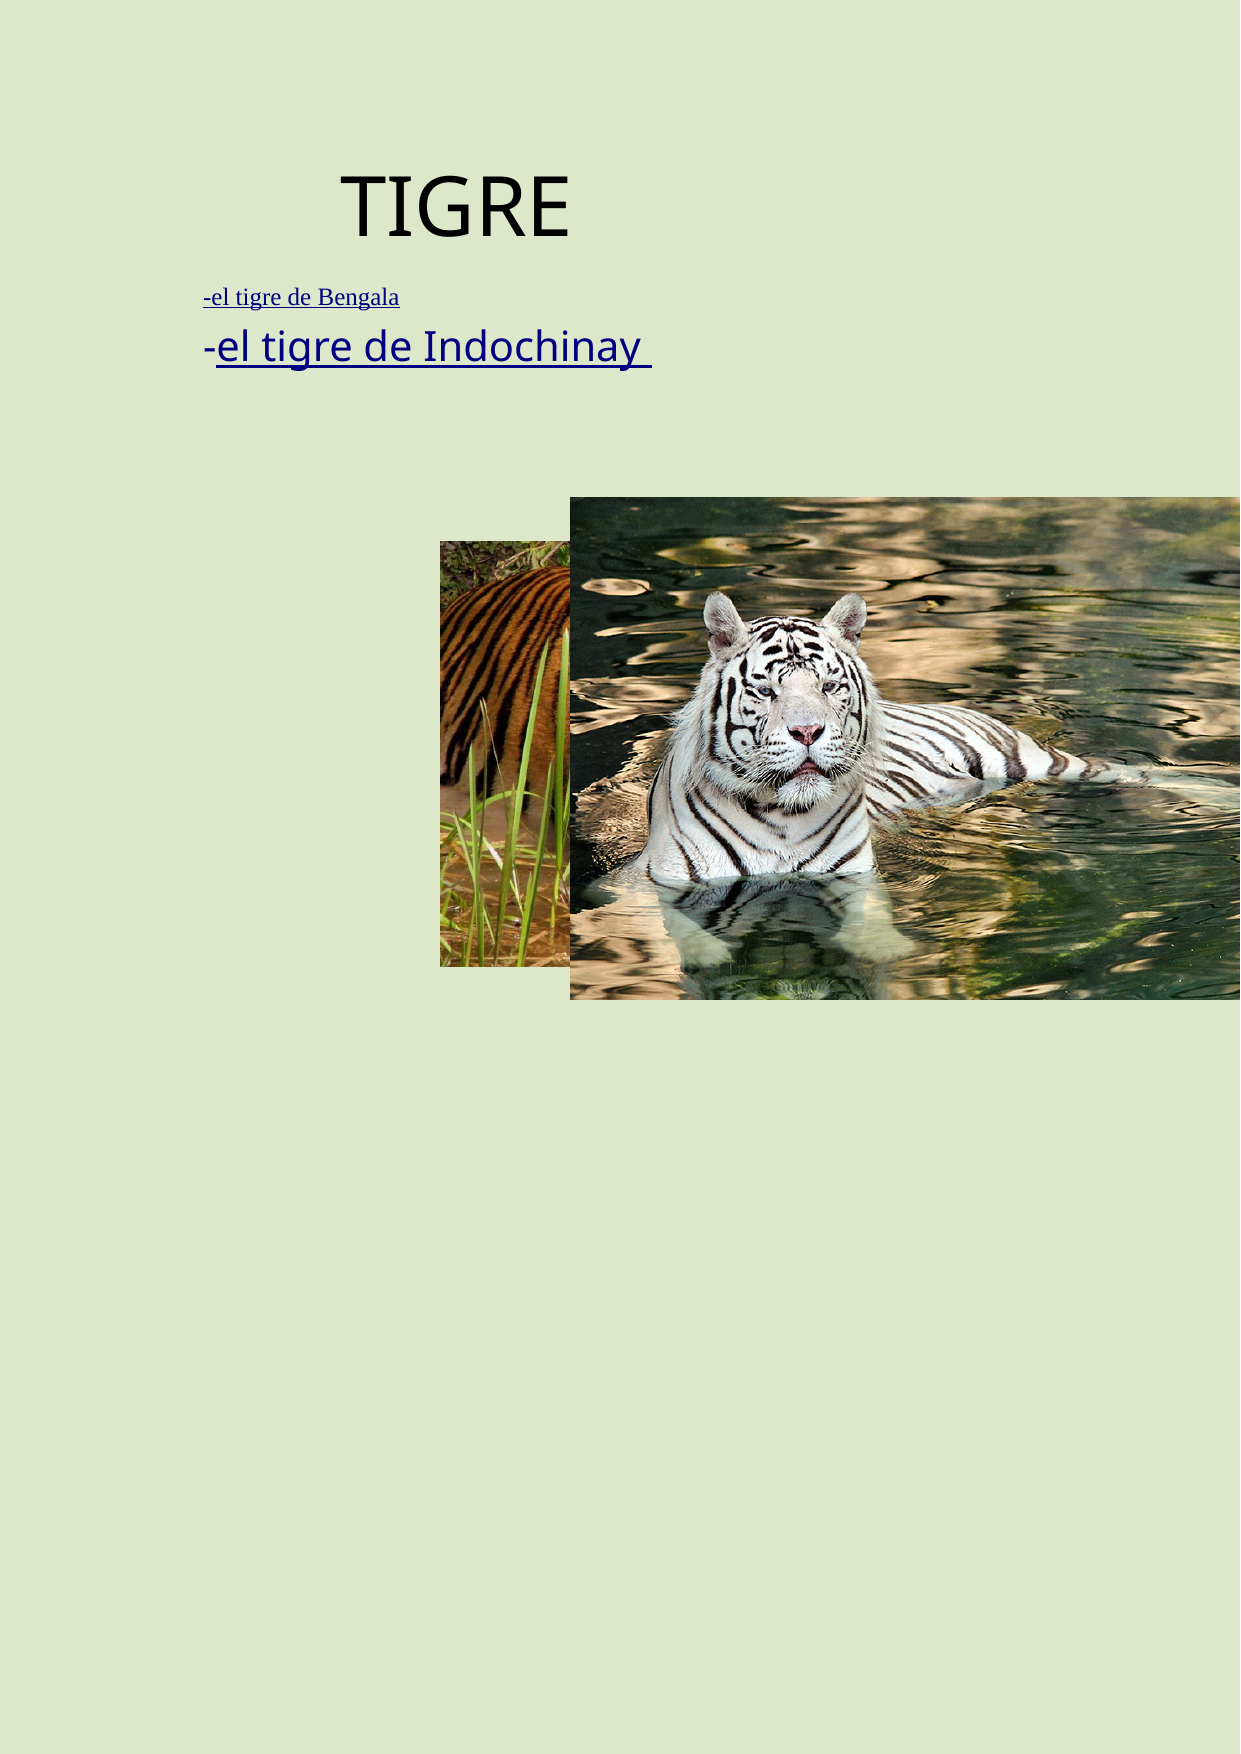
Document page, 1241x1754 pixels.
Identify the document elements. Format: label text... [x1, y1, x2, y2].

picture [440, 497, 1240, 1000]
text -el tigre de Indochinay [118, 317, 1122, 374]
text -el tigre de Bengala [118, 260, 1122, 317]
text TIGRE [118, 118, 1122, 260]
